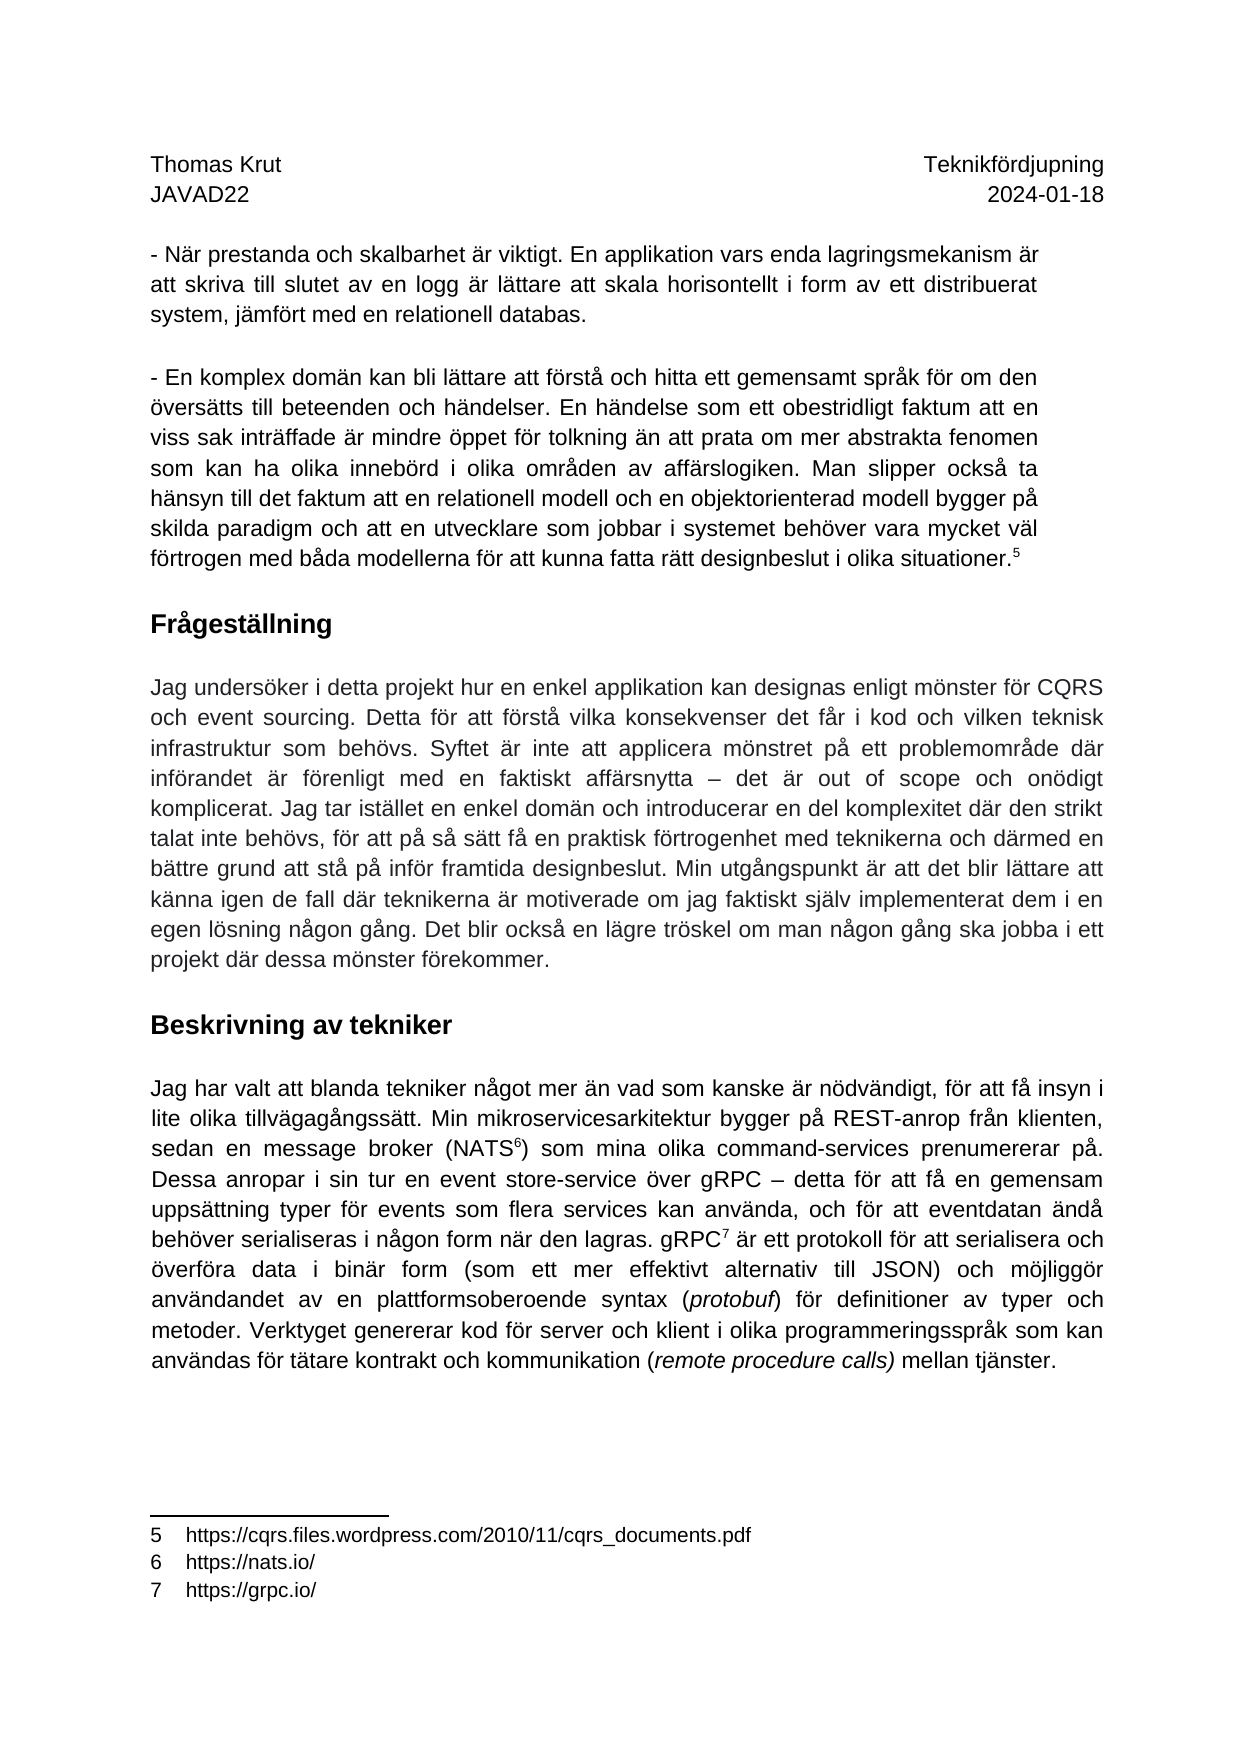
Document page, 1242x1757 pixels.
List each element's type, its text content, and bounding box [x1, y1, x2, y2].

text - En komplex domän kan bli lättare att förstå och hitta ett gemensamt språk för om den översätts till beteenden och händelser. En händelse som ett obestridligt faktum att en viss sak inträffade är mindre öppet för tolkning än att prata om mer abstrakta fenomen som kan ha olika innebörd i olika områden av affärslogiken. Man slipper också ta hänsyn till det faktum att en relationell modell och en objektorienterad modell bygger på skilda paradigm och att en utvecklare som jobbar i systemet behöver vara mycket väl förtrogen med båda modellerna för att kunna fatta rätt designbeslut i olika situationer. [150, 364, 1039, 572]
text https://nats.io/ [150, 1550, 1104, 1574]
text - När prestanda och skalbarhet är viktigt. En applikation vars enda lagringsmekanism är att skriva till slutet av en logg är lättare att skala horisontellt i form av ett distribuerat system, jämfört med en relationell databas. [150, 241, 1039, 328]
text https://cqrs.files.wordpress.com/2010/11/cqrs_documents.pdf [150, 1522, 1104, 1546]
text Jag har valt att blanda tekniker något mer än vad som kanske är nödvändigt, för att få insyn i lite olika tillvägagångssätt. Min mikroservicesarkitektur bygger på REST-anrop från klienten, sedan en message broker (NATS) som mina olika command-services prenumererar på. Dessa anropar i sin tur en event store-service över gRPC – detta för att få en gemensam uppsättning typer för events som flera services kan använda, och för att eventdatan ändå behöver serialiseras i någon form när den lagras. gRPC är ett protokoll för att serialisera och överföra data i binär form (som ett mer effektivt alternativ till JSON) och möjliggör användandet av en plattformsoberoende syntax (protobuf) för definitioner av typer och metoder. Verktyget genererar kod för server och klient i olika programmeringsspråk som kan användas för tätare kontrakt och kommunikation (remote procedure calls) mellan tjänster. [150, 1075, 1104, 1373]
subtitle Beskrivning av tekniker [150, 1009, 1104, 1040]
subtitle Frågeställning [150, 608, 1104, 639]
text https://grpc.io/ [150, 1577, 1104, 1601]
text Jag undersöker i detta projekt hur en enkel applikation kan designas enligt mönster för CQRS och event sourcing. Detta för att förstå vilka konsekvenser det får i kod och vilken teknisk infrastruktur som behövs. Syftet är inte att applicera mönstret på ett problemområde där införandet är förenligt med en faktiskt affärsnytta – det är out of scope och onödigt komplicerat. Jag tar istället en enkel domän och introducerar en del komplexitet där den strikt talat inte behövs, för att på så sätt få en praktisk förtrogenhet med teknikerna och därmed en bättre grund att stå på inför framtida designbeslut. Min utgångspunkt är att det blir lättare att känna igen de fall där teknikerna är motiverade om jag faktiskt själv implementerat dem i en egen lösning någon gång. Det blir också en lägre tröskel om man någon gång ska jobba i ett projekt där dessa mönster förekommer. [150, 674, 1104, 972]
